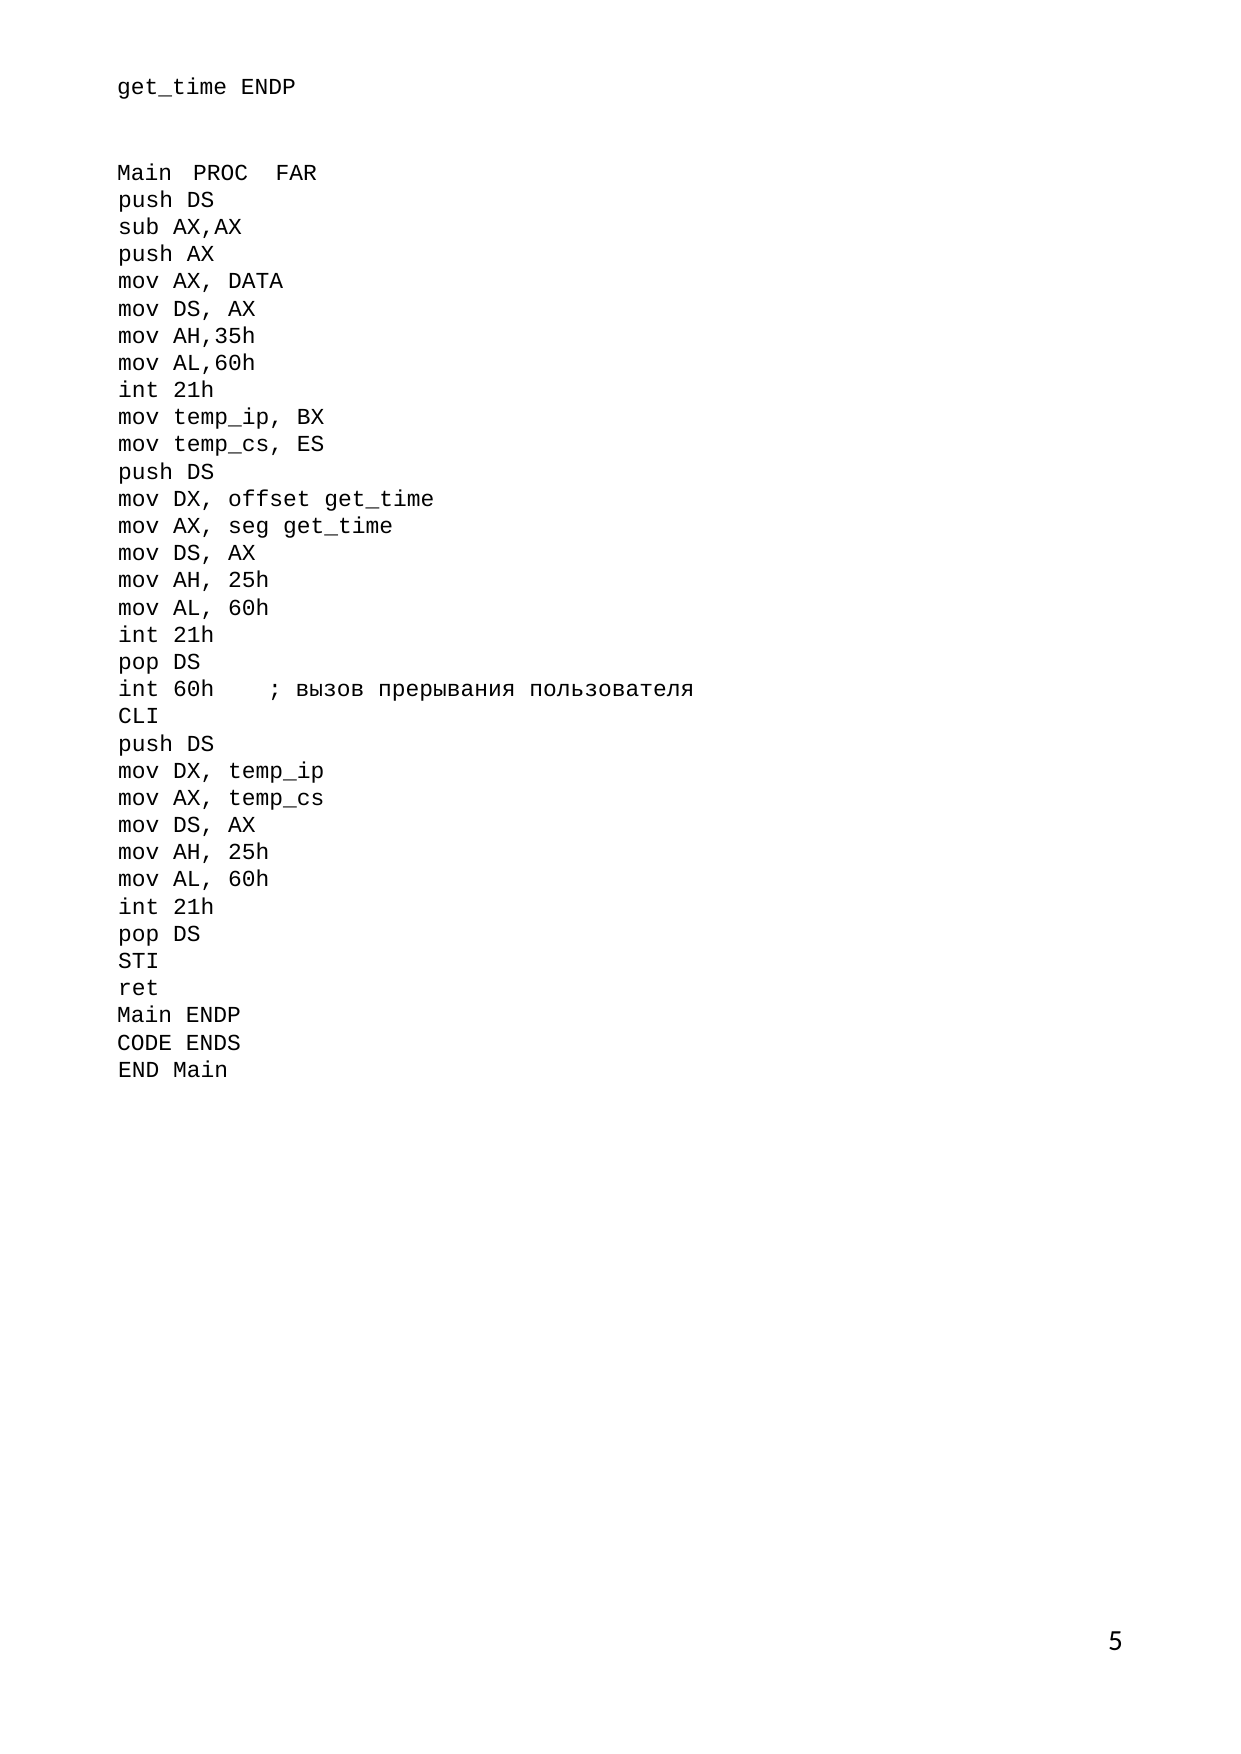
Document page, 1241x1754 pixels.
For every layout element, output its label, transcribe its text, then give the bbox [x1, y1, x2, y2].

text pop DS [117, 922, 820, 948]
text ret [117, 977, 820, 1002]
text mov temp_cs, ES [117, 433, 820, 459]
text push DS [117, 188, 820, 214]
text mov DX, temp_ip [117, 759, 820, 785]
text sub AX,AX [117, 215, 820, 241]
text mov DX, offset get_time [117, 487, 820, 513]
text int 21h [117, 378, 820, 404]
text mov temp_ip, BX [117, 406, 820, 432]
text push DS [117, 460, 820, 486]
text mov AL,60h [117, 351, 820, 377]
text mov DS, AX [117, 813, 820, 839]
text mov AH, 25h [117, 841, 820, 867]
text int 21h [117, 895, 820, 921]
text push AX [117, 242, 820, 268]
text mov AH,35h [117, 324, 820, 350]
text STI [117, 949, 820, 975]
text mov AX, seg get_time [117, 514, 820, 540]
text mov AX, DATA [117, 270, 820, 296]
text mov DS, AX [117, 542, 820, 567]
text mov DS, AX [117, 297, 820, 323]
text pop DS [117, 650, 820, 676]
text int 21h [117, 623, 820, 649]
text Main PROC FAR [117, 161, 820, 187]
text int 60h ; вызов прерывания пользователя [117, 677, 820, 703]
text mov AL, 60h [117, 596, 820, 622]
text END Main [117, 1058, 820, 1084]
text Main ENDP [117, 1004, 820, 1030]
text mov AX, temp_cs [117, 786, 820, 812]
text get_time ENDP [117, 75, 820, 101]
text push DS [117, 732, 820, 758]
text mov AH, 25h [117, 569, 820, 595]
text CLI [117, 705, 820, 731]
text CODE ENDS [117, 1031, 820, 1057]
text mov AL, 60h [117, 868, 820, 894]
